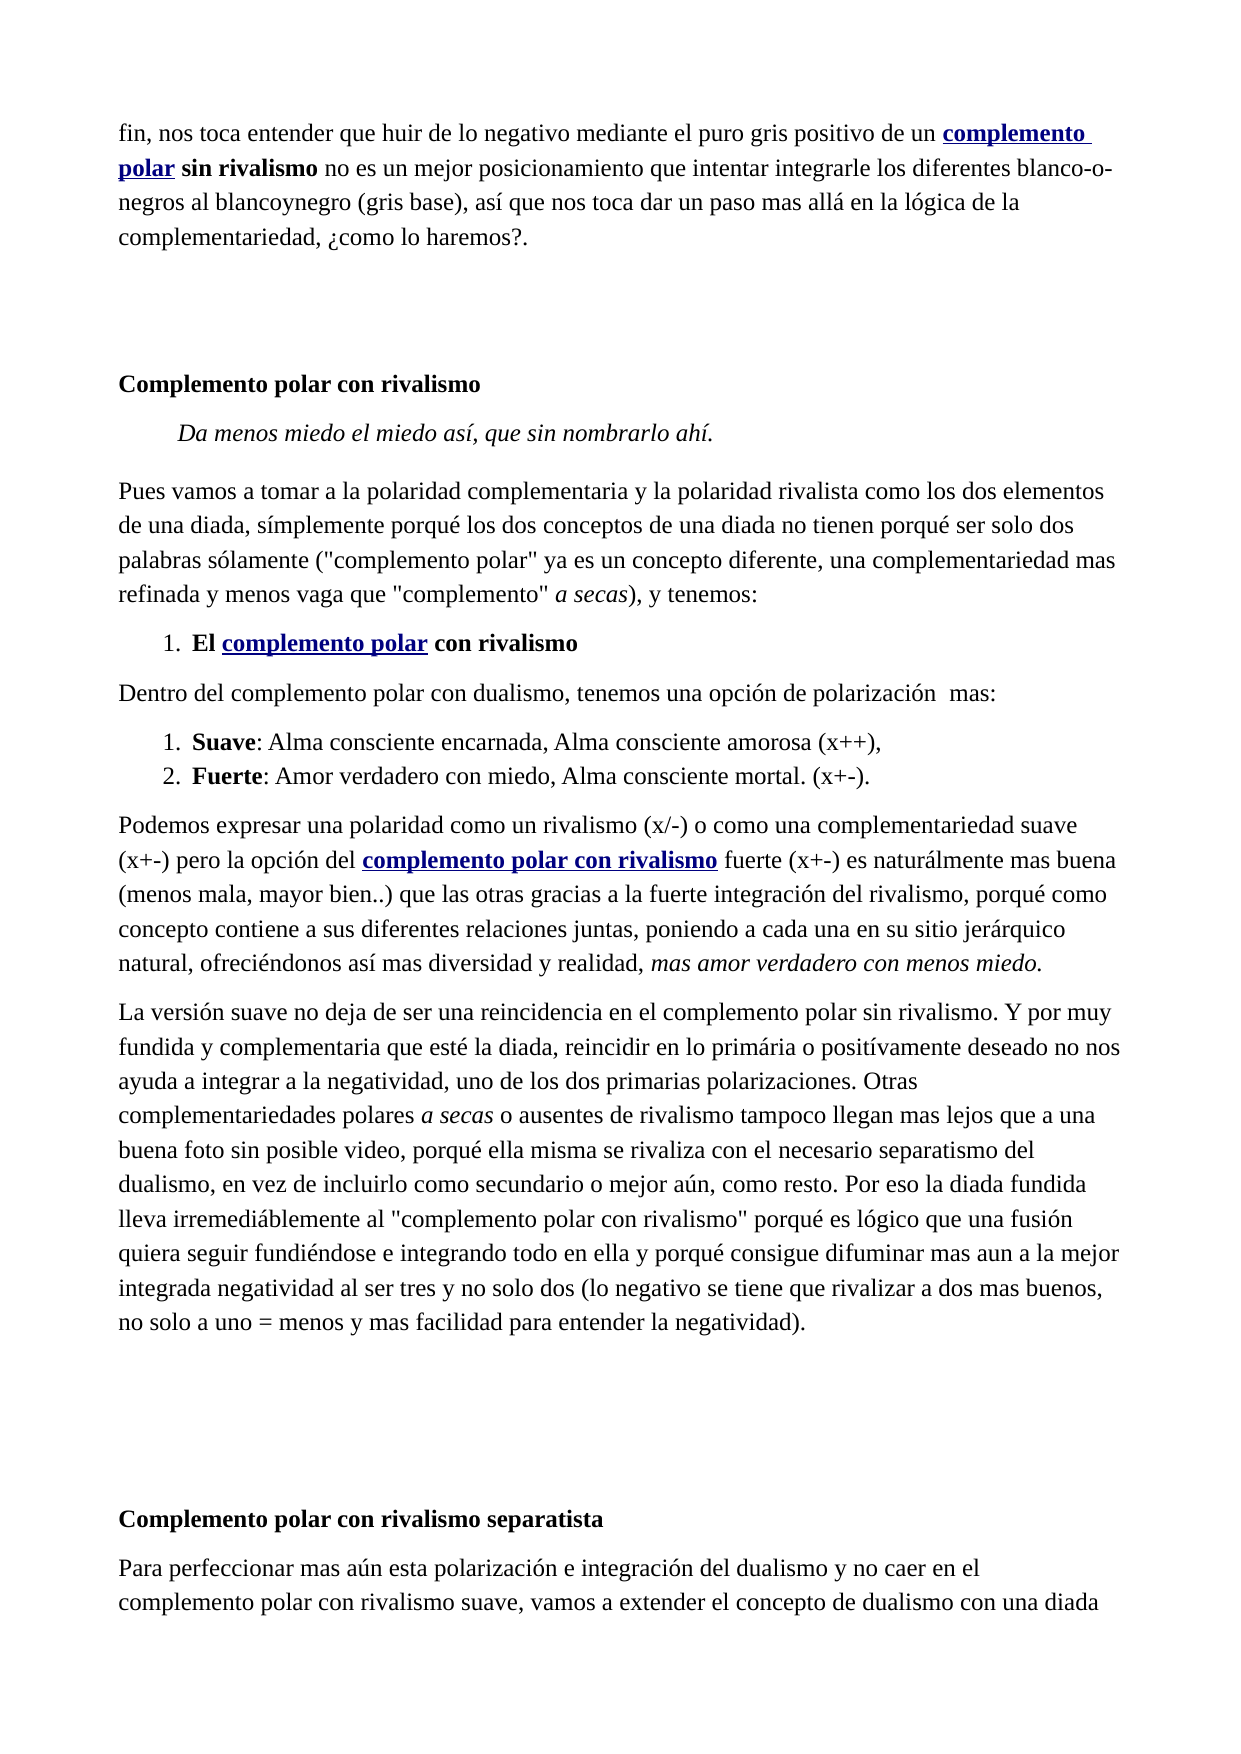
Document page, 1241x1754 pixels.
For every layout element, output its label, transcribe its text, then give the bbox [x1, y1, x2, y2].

text Complemento polar con rivalismo [118, 369, 1122, 397]
text Da menos miedo el miedo así, que sin nombrarlo ahí. [177, 418, 1063, 447]
text Pues vamos a tomar a la polaridad complementaria y la polaridad rivalista como los dos elementos de una diada, símplemente porqué los dos conceptos de una diada no tienen porqué ser solo dos palabras sólamente ("complemento polar" ya es un concepto diferente, una complementariedad mas refinada y menos vaga que "complemento" a secas), y tenemos: [118, 476, 1122, 608]
text Complemento polar con rivalismo separatista [118, 1504, 1122, 1532]
text Para perfeccionar mas aún esta polarización e integración del dualismo y no caer en el complemento polar con rivalismo suave, vamos a extender el concepto de dualismo con una diada [118, 1553, 1122, 1616]
list Fuerte: Amor verdadero con miedo, Alma consciente mortal. (x+-). [162, 761, 1122, 790]
text Podemos expresar una polaridad como un rivalismo (x/-) o como una complementariedad suave (x+-) pero la opción del complemento polar con rivalismo fuerte (x+-) es naturálmente mas buena (menos mala, mayor bien..) que las otras gracias a la fuerte integración del rivalismo, porqué como concepto contiene a sus diferentes relaciones juntas, poniendo a cada una en su sitio jerárquico natural, ofreciéndonos así mas diversidad y realidad, mas amor verdadero con menos miedo. [118, 810, 1122, 977]
list Suave: Alma consciente encarnada, Alma consciente amorosa (x++), [162, 727, 1122, 755]
list El complemento polar con rivalismo [162, 628, 1122, 657]
text fin, nos toca entender que huir de lo negativo mediante el puro gris positivo de un complemento polar sin rivalismo no es un mejor posicionamiento que intentar integrarle los diferentes blanco-o-negros al blancoynegro (gris base), así que nos toca dar un paso mas allá en la lógica de la complementariedad, ¿como lo haremos?. [118, 118, 1122, 250]
text Dentro del complemento polar con dualismo, tenemos una opción de polarización mas: [118, 678, 1122, 706]
text La versión suave no deja de ser una reincidencia en el complemento polar sin rivalismo. Y por muy fundida y complementaria que esté la diada, reincidir en lo primária o positívamente deseado no nos ayuda a integrar a la negatividad, uno de los dos primarias polarizaciones. Otras complementariedades polares a secas o ausentes de rivalismo tampoco llegan mas lejos que a una buena foto sin posible video, porqué ella misma se rivaliza con el necesario separatismo del dualismo, en vez de incluirlo como secundario o mejor aún, como resto. Por eso la diada fundida lleva irremediáblemente al "complemento polar con rivalismo" porqué es lógico que una fusión quiera seguir fundiéndose e integrando todo en ella y porqué consigue difuminar mas aun a la mejor integrada negatividad al ser tres y no solo dos (lo negativo se tiene que rivalizar a dos mas buenos, no solo a uno = menos y mas facilidad para entender la negatividad). [118, 997, 1122, 1336]
